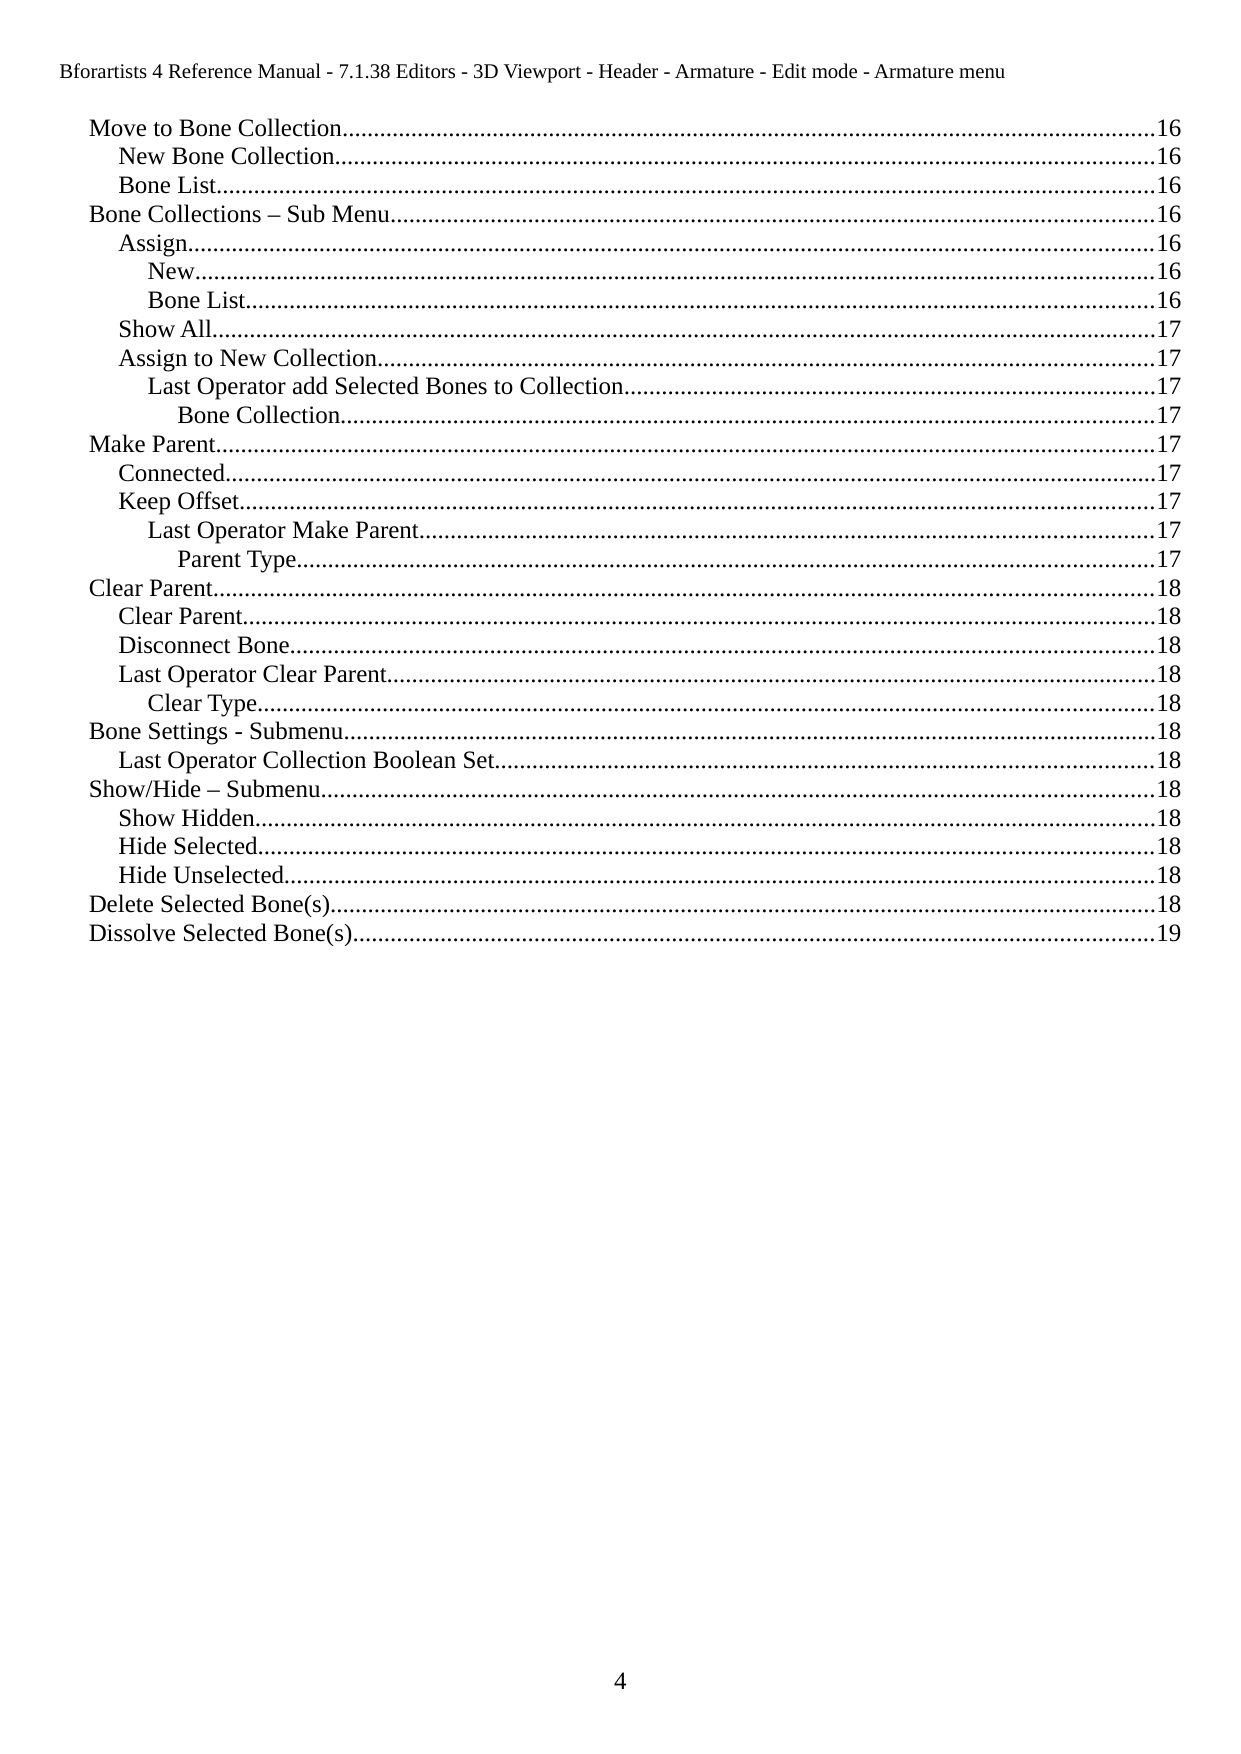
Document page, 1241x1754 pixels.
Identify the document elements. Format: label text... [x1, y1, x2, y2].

text Assign to New Collection 17 [118, 343, 1181, 371]
text Clear Type 18 [147, 688, 1181, 716]
text Bone Settings - Submenu 18 [88, 716, 1181, 745]
text Connected 17 [118, 458, 1181, 486]
text Keep Offset 17 [118, 486, 1181, 515]
text Last Operator Collection Boolean Set 18 [118, 745, 1181, 774]
text Delete Selected Bone(s) 18 [88, 889, 1181, 918]
text Bone List 16 [147, 285, 1181, 314]
text Make Parent 17 [88, 429, 1181, 458]
text Last Operator add Selected Bones to Collection 17 [147, 371, 1181, 400]
text Last Operator Clear Parent 18 [118, 659, 1181, 688]
text Move to Bone Collection 16 [88, 113, 1181, 141]
text Hide Unselected 18 [118, 860, 1181, 889]
text Bone List 16 [118, 170, 1181, 199]
text Dissolve Selected Bone(s) 19 [88, 918, 1181, 946]
text Show/Hide – Submenu 18 [88, 774, 1181, 803]
text Disconnect Bone 18 [118, 630, 1181, 659]
text Bone Collection 17 [177, 400, 1181, 429]
text Last Operator Make Parent 17 [147, 515, 1181, 544]
text New 16 [147, 256, 1181, 285]
text New Bone Collection 16 [118, 141, 1181, 170]
text Show All 17 [118, 314, 1181, 343]
text Clear Parent 18 [118, 601, 1181, 630]
text Hide Selected 18 [118, 831, 1181, 860]
text Assign 16 [118, 228, 1181, 256]
text Clear Parent 18 [88, 573, 1181, 601]
text Parent Type 17 [177, 544, 1181, 573]
text Bone Collections – Sub Menu 16 [88, 199, 1181, 228]
text Show Hidden 18 [118, 803, 1181, 831]
